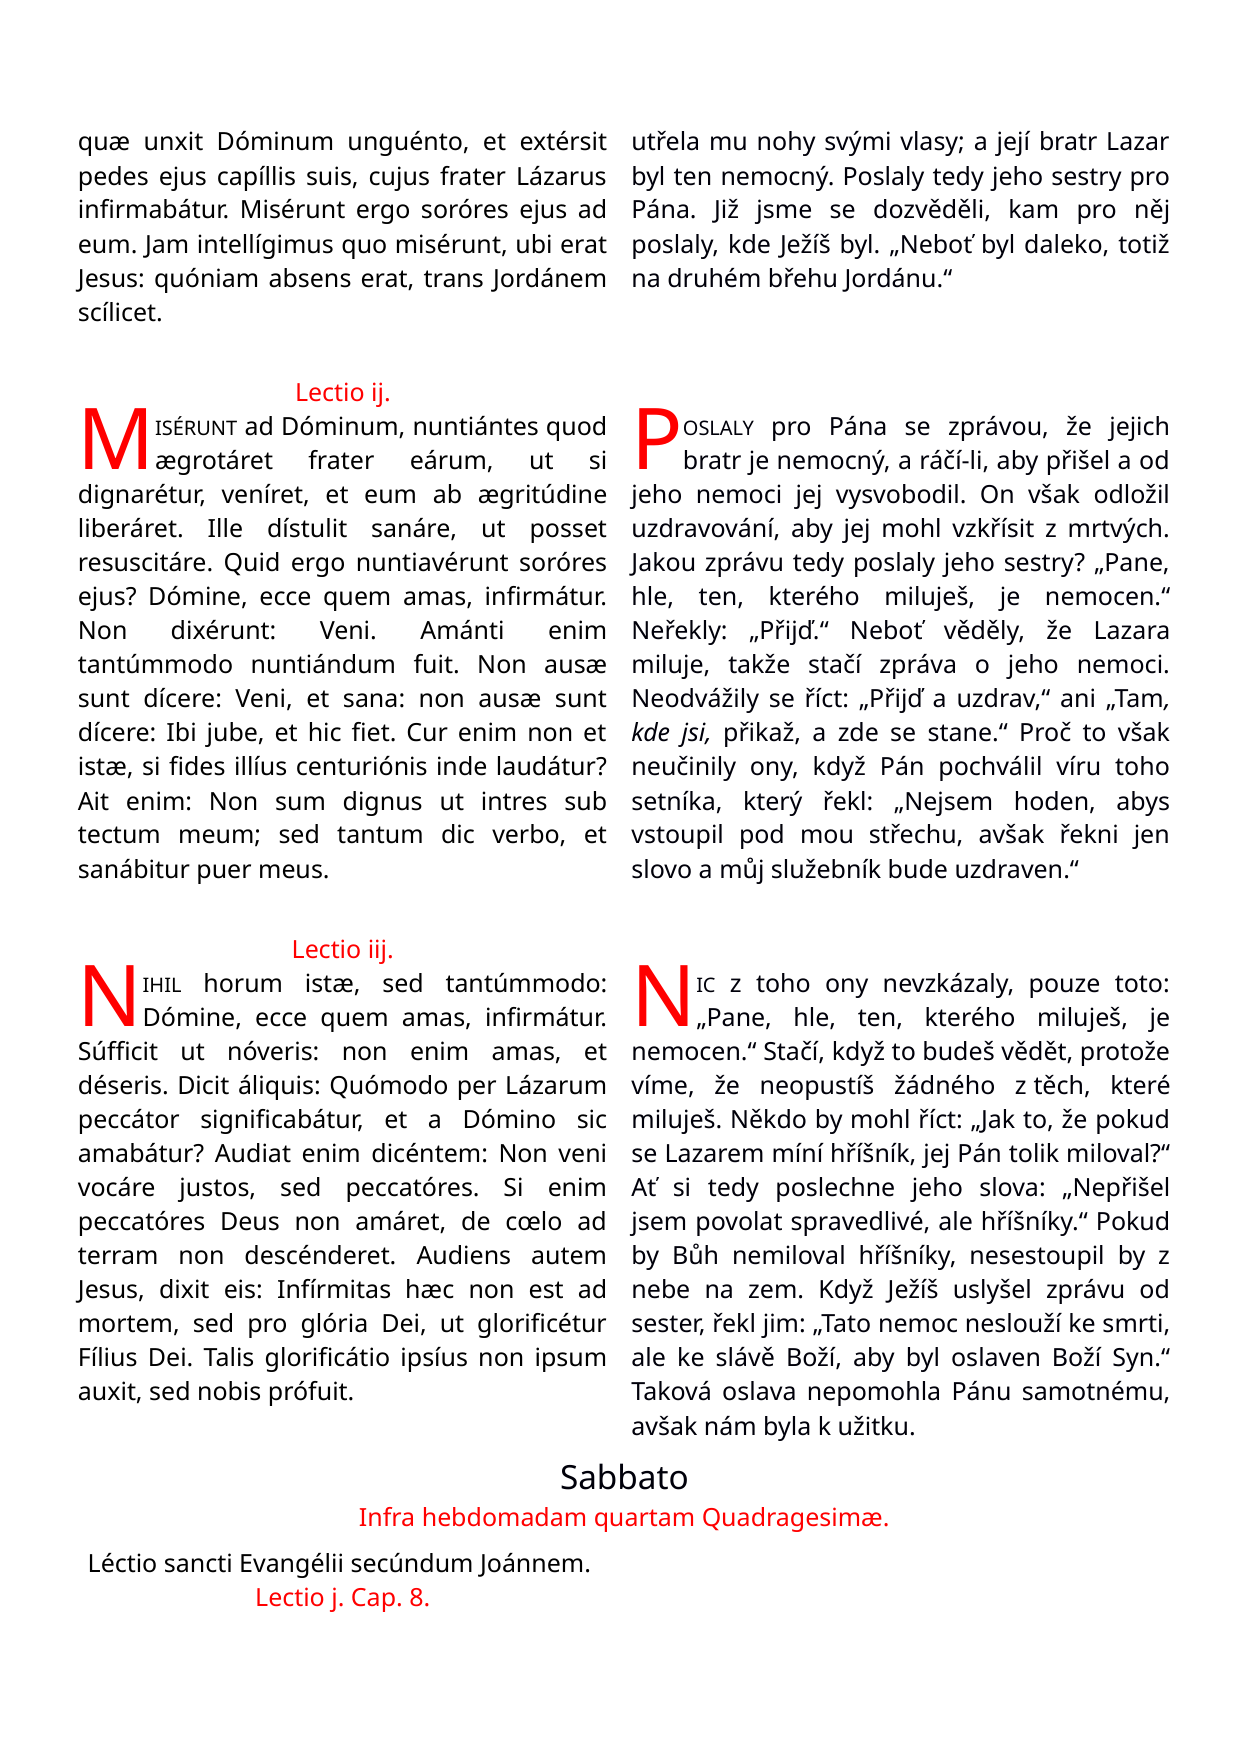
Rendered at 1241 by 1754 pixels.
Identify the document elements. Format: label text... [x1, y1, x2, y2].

table_cell Poslaly pro Pána se zprávou, že jejich bratr je nemocný, a ráčí-li, aby přišel a od jeho nemoci jej vysvobodil. On však odložil uzdravování, aby jej mohl vzkřísit z mrtvých. Jakou zprávu tedy poslaly jeho sestry? „Pane, hle, ten, kterého miluješ, je nemocen.“ Neřekly: „Přijď.“ Neboť věděly, že Lazara miluje, takže stačí zpráva o jeho nemoci. Neodvážily se říct: „Přijď a uzdrav,“ ani „Tam, kde jsi, přikaž, a zde se stane.“ Proč to však neučinily ony, když Pán pochválil víru toho setníka, který řekl: „Nejsem hoden, abys vstoupil pod mou střechu, avšak řekni jen slovo a můj služebník bude uzdraven.“ [619, 369, 1182, 925]
table_cell Léctio sancti Evangélii secúndum Joánnem. Lectio j. Cap. 11. In illo témpore: Erat quidam languens Lázarus a Bethánia, de castello Maríæ et Marthæ sororis ejus. Et réliqua. Homilía sancti Augustíni Epíscopi. Tract. 49. in Joánnem. In superióri lectióne méministis, quod Dóminus éxiit de mánibus eórum, qui lapidáre illum volúerant, et discéssit trans Jordánem, ubi Joánnes baptizábat. Ibi ergo Dómino constitúto, infirmabátur in Bethánia Lázarus: quod castéllum erat próximum Jerosolymis. María autem erat, quæ unxit Dóminum unguénto, et extérsit pedes ejus capíllis suis, cujus frater Lázarus infirmabátur. Misérunt ergo soróres ejus ad eum. Jam intellígimus quo misérunt, ubi erat Jesus: quóniam absens erat, trans Jordánem scílicet. [66, 118, 619, 368]
table_cell Lectio ij. Misérunt ad Dóminum, nuntiántes quod ægrotáret frater eárum, ut si dignarétur, veníret, et eum ab ægritúdine liberáret. Ille dístulit sanáre, ut posset resuscitáre. Quid ergo nuntiavérunt soróres ejus? Dómine, ecce quem amas, infirmátur. Non dixérunt: Veni. Amánti enim tantúmmodo nuntiándum fuit. Non ausæ sunt dícere: Veni, et sana: non ausæ sunt dícere: Ibi jube, et hic fiet. Cur enim non et istæ, si fides illíus centuriónis inde laudátur? Ait enim: Non sum dignus ut intres sub tectum meum; sed tantum dic verbo, et sanábitur puer meus. [66, 369, 619, 925]
table_cell Lectio iij. Nihil horum istæ, sed tantúmmodo: Dómine, ecce quem amas, infirmátur. Súfficit ut nóveris: non enim amas, et déseris. Dicit áliquis: Quómodo per Lázarum peccátor significabátur, et a Dómino sic amabátur? Audiat enim dicéntem: Non veni vocáre justos, sed peccatóres. Si enim peccatóres Deus non amáret, de cœlo ad terram non descénderet. Audiens autem Jesus, dixit eis: Infírmitas hæc non est ad mortem, sed pro glória Dei, ut glorificétur Fílius Dei. Talis glorificátio ipsíus non ipsum auxit, sed nobis prófuit. [66, 925, 619, 1448]
table_cell Nic z toho ony nevzkázaly, pouze toto: „Pane, hle, ten, kterého miluješ, je nemocen.“ Stačí, když to budeš vědět, protože víme, že neopustíš žádného z těch, které miluješ. Někdo by mohl říct: „Jak to, že pokud se Lazarem míní hříšník, jej Pán tolik miloval?“ Ať si tedy poslechne jeho slova: „Nepřišel jsem povolat spravedlivé, ale hříšníky.“ Pokud by Bůh nemiloval hříšníky, nesestoupil by z nebe na zem. Když Ježíš uslyšel zprávu od sester, řekl jim: „Tato nemoc neslouží ke smrti, ale ke slávě Boží, aby byl oslaven Boží Syn.“ Taková oslava nepomohla Pánu samotnému, avšak nám byla k užitku. [619, 925, 1182, 1448]
table_cell Léctio sancti Evangélii secúndum Joánnem. Lectio j. Cap. 8. In illo témpore: Locútus est Jesus turbis Judæórum, dicens: Ego sum lux mundi: qui séquitur me, non ámbulat in ténebris, sed habébit lumen vitæ. Et réliqua. Homilía sancti Augustíni Epíscopi. Tract. 34. in Joánnem. Quod ait Dóminus: Ego sum lux mundi: clarum puto esse eis, qui habent óculos, unde hujus lucis partícipes fiant: qui autem non habent óculos, nisi in sola carne, mirántur quod dictum est a Dómino Jesu Christo: Ego sum lux mundi. Et forte non desit qui dicat apud semetípsum: Numquid forte Dóminus Christus est sol iste, qui ortu et occásu péragit diem? Non enim defuérunt hærétici, qui ista sensérunt. [66, 1540, 619, 1619]
table_cell Sabbato Infra hebdomadam quartam Quadragesimæ. [66, 1448, 1182, 1539]
table_cell [619, 1540, 1182, 1619]
table_cell Za onoho času byl jeden nemocný, Lazar, v Bethánii, ve městě Marie a Marty, její sestry. A ostatní. Z předchozího čtení si pamatujete, že Pán odešel z rukou těch, kteří jej chtěli ukame­novat, a odebral se na druhý břeh Jordánu, kde Jan dříve křtil. Když se tam však Pán usadil, roznemohl se v Bethánii Lazar. Toto městečko bylo poblíž Jerusaléma. Maria pak byla ta, jež pomazala Pána mastí a utřela mu nohy svými vlasy; a její bratr Lazar byl ten nemocný. Poslaly tedy jeho sestry pro Pána. Již jsme se dozvěděli, kam pro něj poslaly, kde Ježíš byl. „Neboť byl daleko, totiž na druhém břehu Jordánu.“ [619, 118, 1182, 368]
